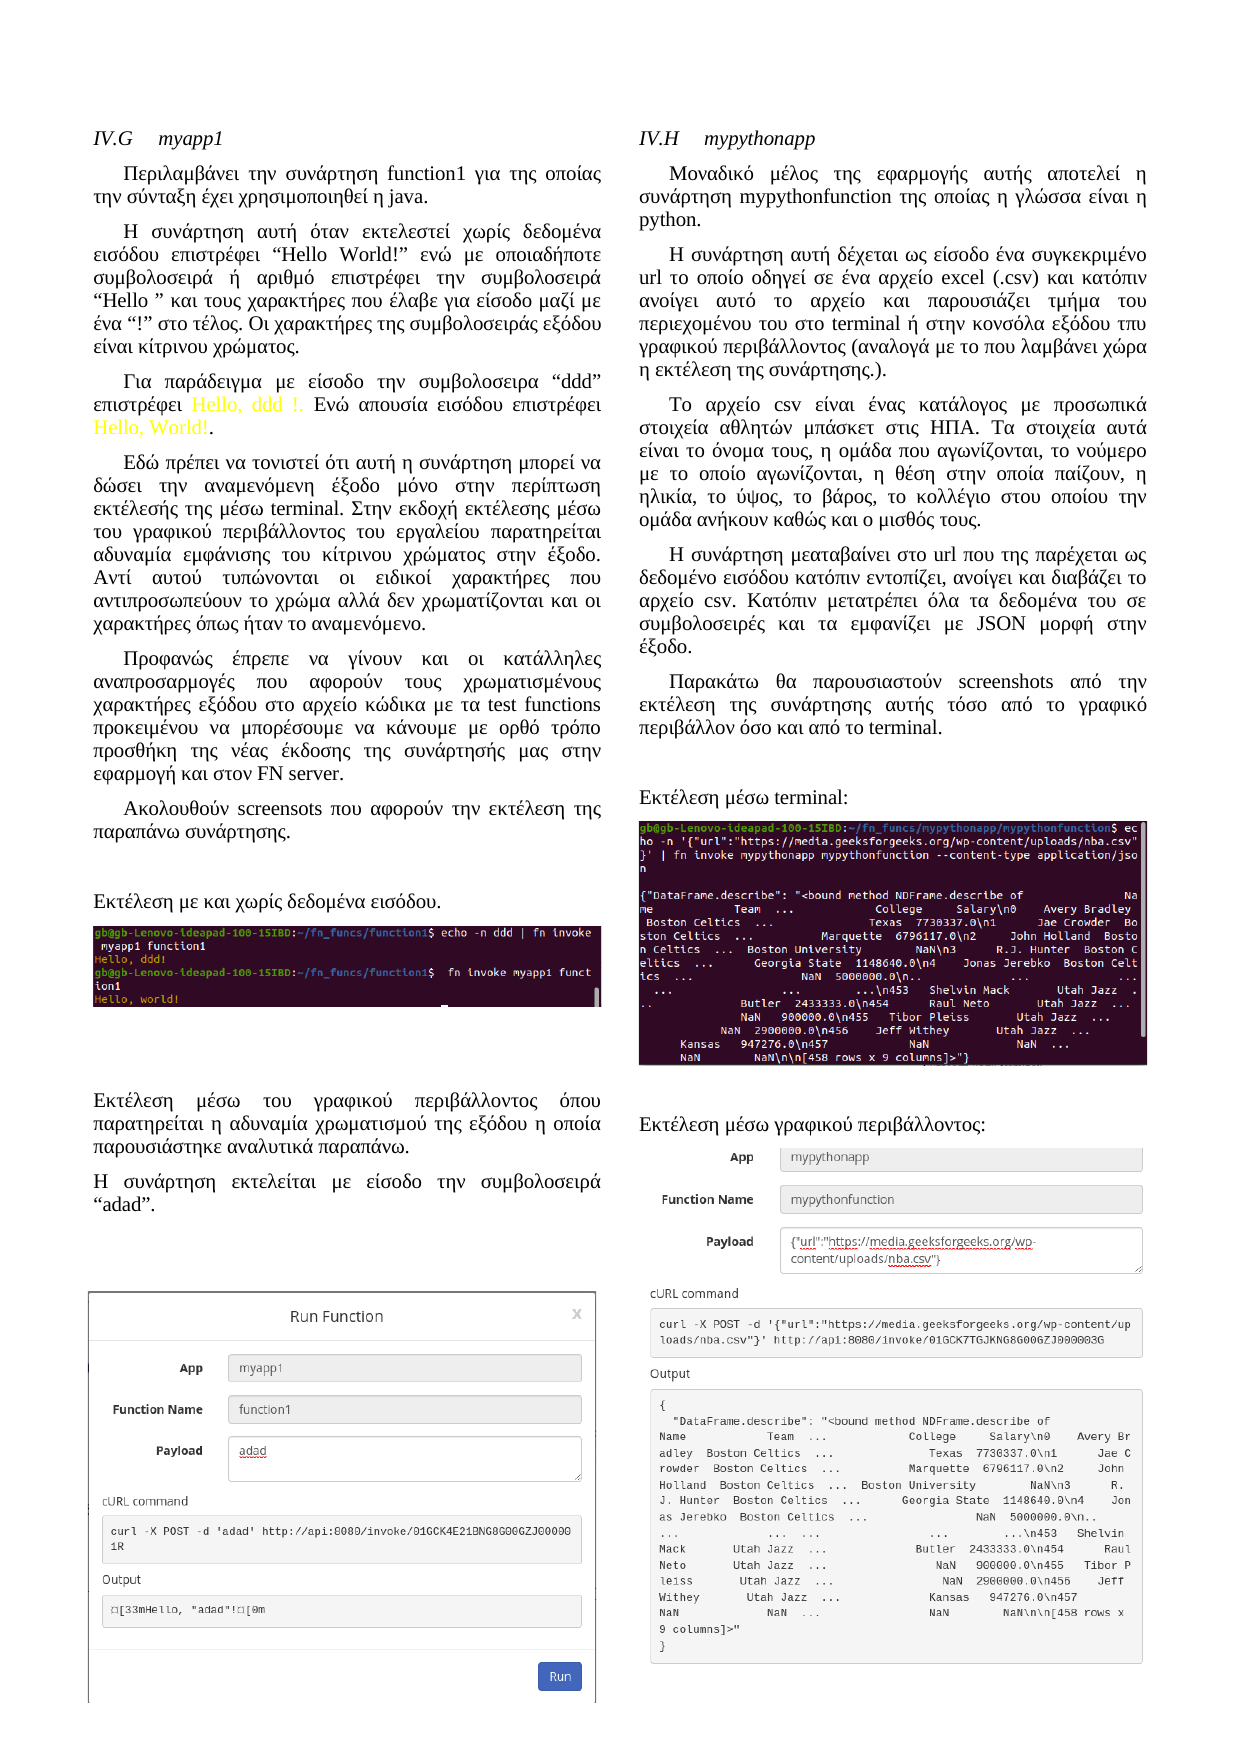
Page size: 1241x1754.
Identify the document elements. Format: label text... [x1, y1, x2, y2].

text Εκτέλεση με και χωρίς δεδομένα εισόδου. [93, 891, 601, 913]
text Ακολουθούν screensots που αφορούν την εκτέλεση της παραπάνω συνάρτησης. [93, 797, 601, 843]
text Για παράδειγμα με είσοδο την συμβολοσειρα “ddd” επιστρέφει Hello, ddd !. Ενώ απουσία εισόδου επιστρέφει Hello, World!. [93, 370, 601, 439]
text Προφανώς έπρεπε να γίνουν και οι κατάλληλες αναπροσαρμογές που αφορούν τους χρωματισμένους χαρακτήρες εξόδου στο αρχείο κώδικα με τα test functions προκειμένου να μπορέσουμε να κάνουμε με ορθό τρόπο προσθήκη της νέας έκδοσης της συνάρτησής μας στην εφαρμογή και στον FN server. [93, 647, 601, 784]
text Εκτέλεση μέσω του γραφικού περιβάλλοντος όπου παρατηρείται η αδυναμία χρωματισμού της εξόδου η οποία παρουσιάστηκε αναλυτικά παραπάνω. [93, 1089, 601, 1158]
text Εδώ πρέπει να τονιστεί ότι αυτή η συνάρτηση μπορεί να δώσει την αναμενόμενη έξοδο μόνο στην περίπτωση εκτέλεσής της μέσω terminal. Στην εκδοχή εκτέλεσης μέσω του γραφικού περιβάλλοντος του εργαλείου παρατηρείται αδυναμία εμφάνισης του κίτρινου χρώματος στην έξοδο. Αντί αυτού τυπώνονται οι ειδικοί χαρακτήρες που αντιπροσωπεύουν το χρώμα αλλά δεν χρωματίζονται και οι χαρακτήρες όπως ήταν το αναμενόμενο. [93, 451, 601, 635]
picture [93, 926, 602, 1007]
text Το αρχείο csv είναι ένας κατάλογος με προσωπικά στοιχεία αθλητών μπάσκετ στις ΗΠΑ. Τα στοιχεία αυτά είναι το όνομα τους, η ομάδα που αγωνίζονται, το νούμερο με το οποίο αγωνίζονται, η θέση στην οποία παίζουν, η ηλικία, το ύψος, το βάρος, το κολλέγιο στου οποίου την ομάδα ανήκουν καθώς και ο μισθός τους. [639, 393, 1147, 531]
text Η συνάρτηση εκτελείται με είσοδο την συμβολοσειρά “adad”. [93, 1171, 601, 1216]
text IV.H mypythonapp [639, 127, 1147, 150]
text Η συνάρτηση αυτή δέχεται ως είσοδο ένα συγκεκριμένο url το οποίο οδηγεί σε ένα αρχείο excel (.csv) και κατόπιν ανοίγει αυτό το αρχείο και παρουσιάζει τμήμα του περιεχομένου του στο terminal ή στην κονσόλα εξόδου τπυ γραφικού περιβάλλοντος (αναλογά με το που λαμβάνει χώρα η εκτέλεση της συνάρτησης.). [639, 243, 1147, 381]
picture [638, 1148, 1148, 1679]
text IV.G myapp1 [93, 127, 601, 150]
text Εκτέλεση μέσω γραφικού περιβάλλοντος: [639, 1113, 1147, 1136]
text Μοναδικό μέλος της εφαρμογής αυτής αποτελεί η συνάρτηση mypythonfunction της οποίας η γλώσσα είναι η python. [639, 162, 1147, 231]
text Η συνάρτηση αυτή όταν εκτελεστεί χωρίς δεδομένα εισόδου επιστρέφει “Hello World!” ενώ με οποιαδήποτε συμβολοσειρά ή αριθμό επιστρέφει την συμβολοσειρά “Hello ” και τους χαρακτήρες που έλαβε για είσοδο μαζί με ένα “!” στο τέλος. Οι χαρακτήρες της συμβολοσειράς εξόδου είναι κίτρινου χρώματος. [93, 220, 601, 358]
text Παρακάτω θα παρουσιαστούν screenshots από την εκτέλεση της συνάρτησης αυτής τόσο από το γραφικό περιβάλλον όσο και από το terminal. [639, 670, 1147, 739]
text Εκτέλεση μέσω terminal: [639, 787, 1147, 809]
picture [638, 821, 1148, 1066]
text Περιλαμβάνει την συνάρτηση function1 για της οποίας την σύνταξη έχει χρησιμοποιηθεί η java. [93, 162, 601, 208]
text Η συνάρτηση μεαταβαίνει στο url που της παρέχεται ως δεδομένο εισόδου κατόπιν εντοπίζει, ανοίγει και διαβάζει το αρχείο csv. Κατόπιν μετατρέπει όλα τα δεδομένα του σε συμβολοσειρές και τα εμφανίζει με JSON μορφή στην έξοδο. [639, 543, 1147, 658]
picture [87, 1291, 597, 1703]
